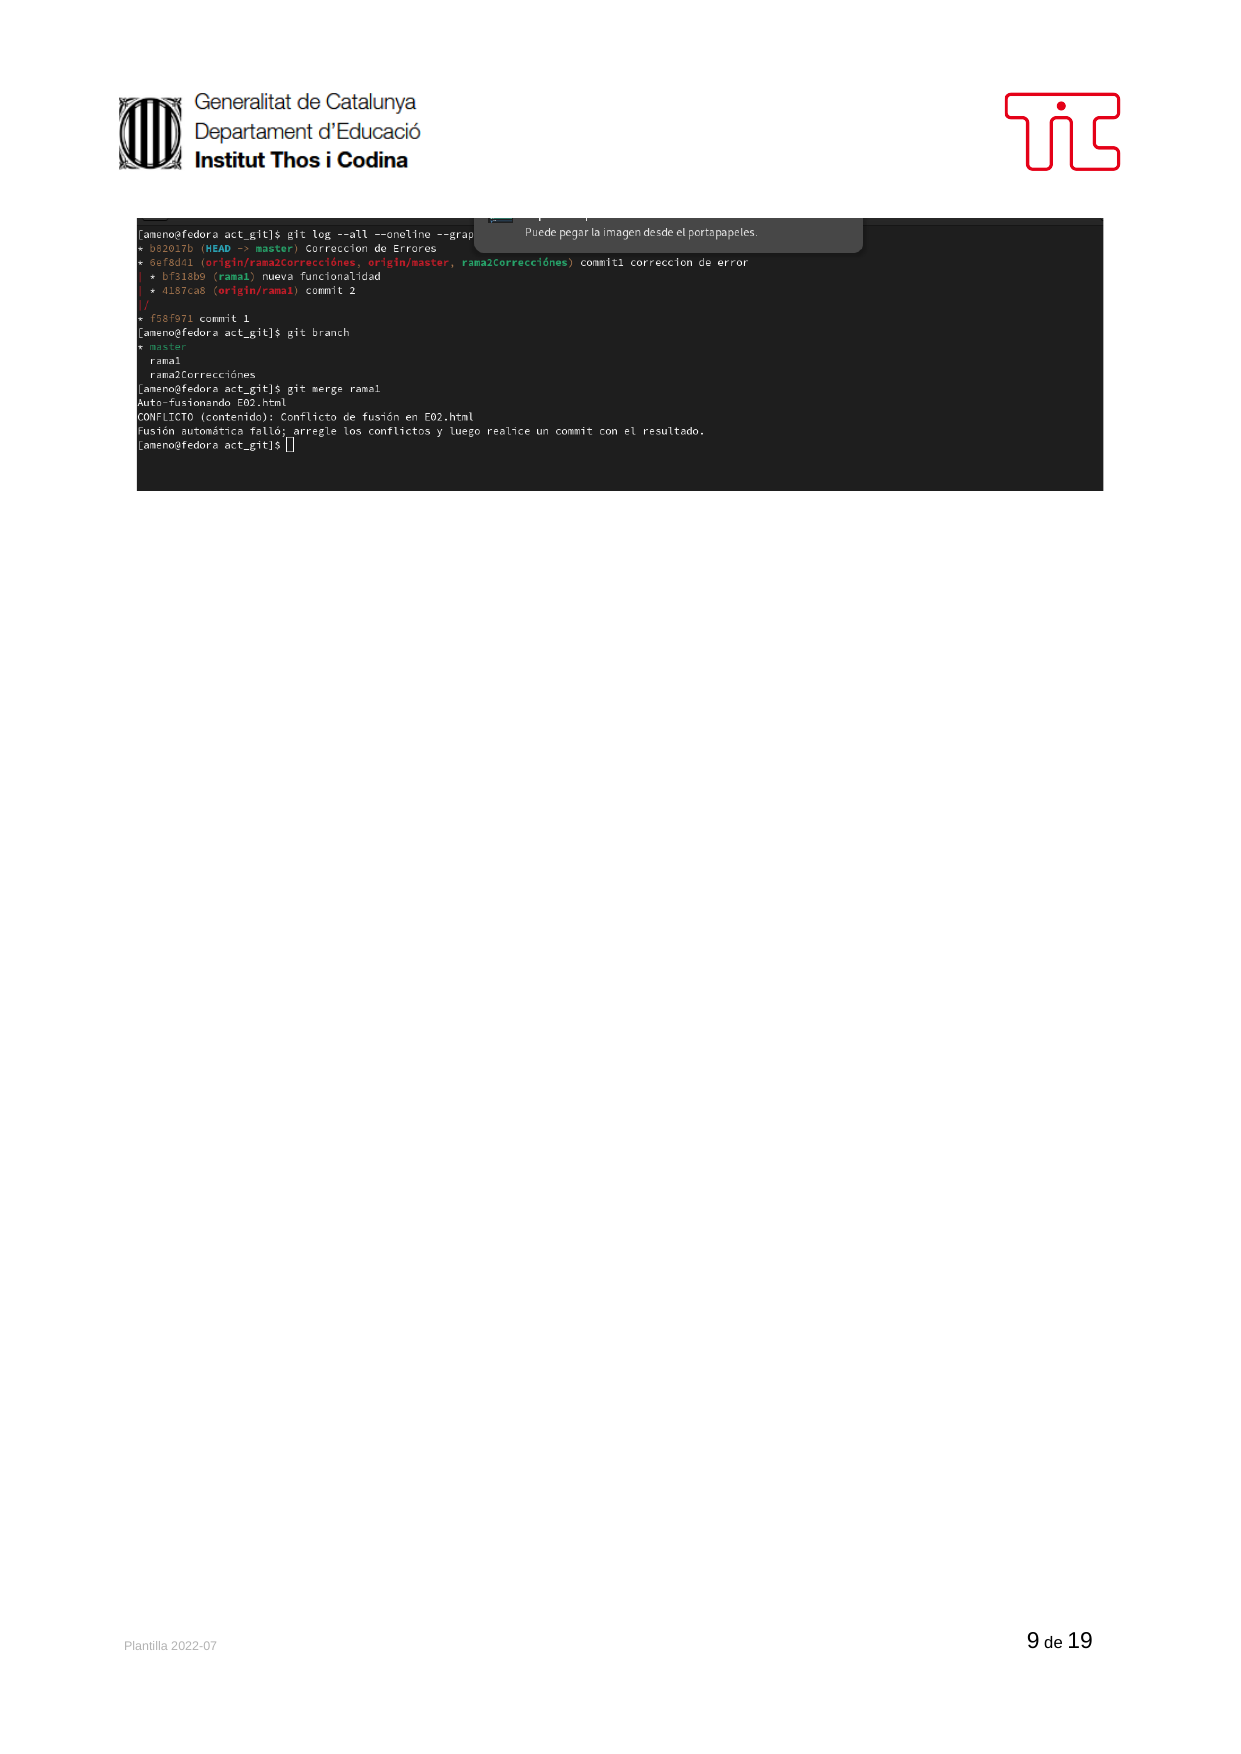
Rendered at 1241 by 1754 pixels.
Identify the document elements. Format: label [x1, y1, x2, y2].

picture [1004, 92, 1123, 171]
picture [136, 218, 1104, 491]
picture [118, 92, 422, 171]
